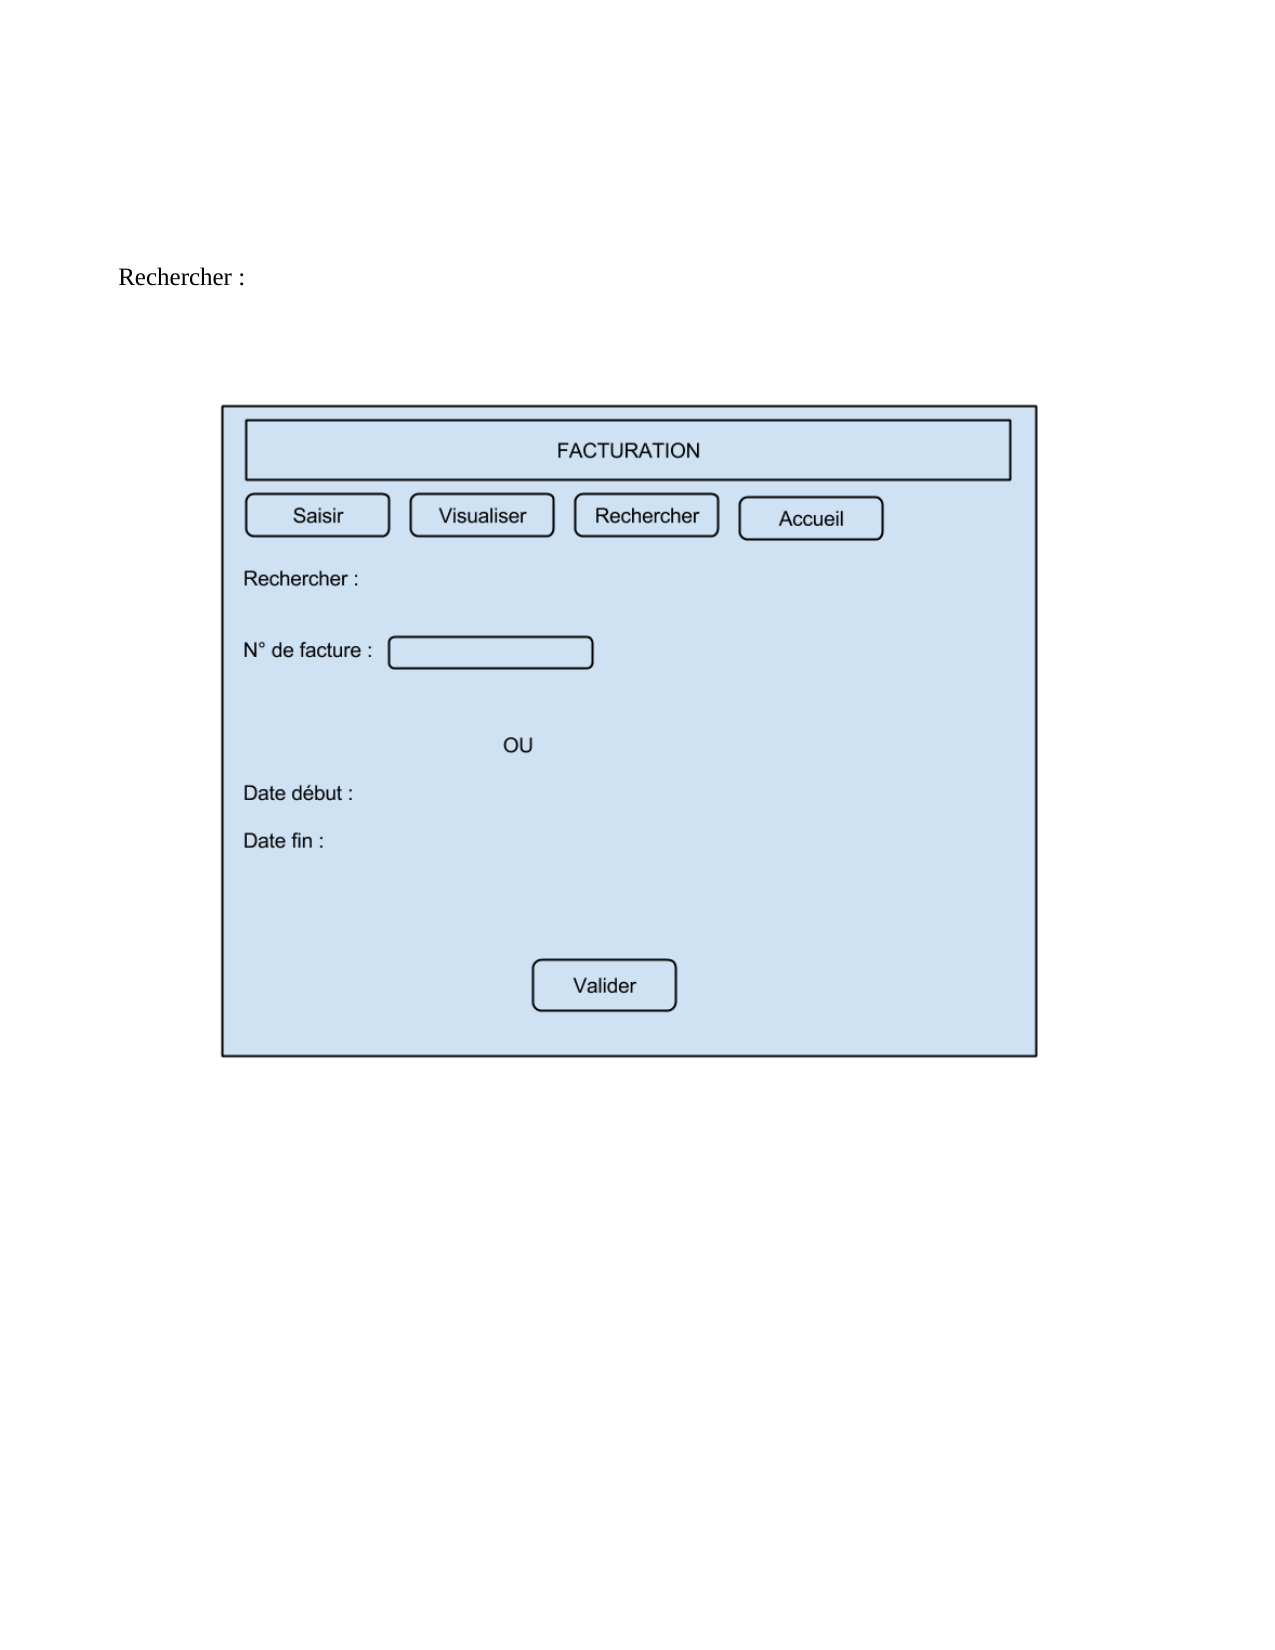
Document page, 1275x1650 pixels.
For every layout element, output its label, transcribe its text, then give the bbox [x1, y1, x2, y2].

picture [118, 319, 1157, 1099]
text Rechercher : [118, 262, 1157, 291]
